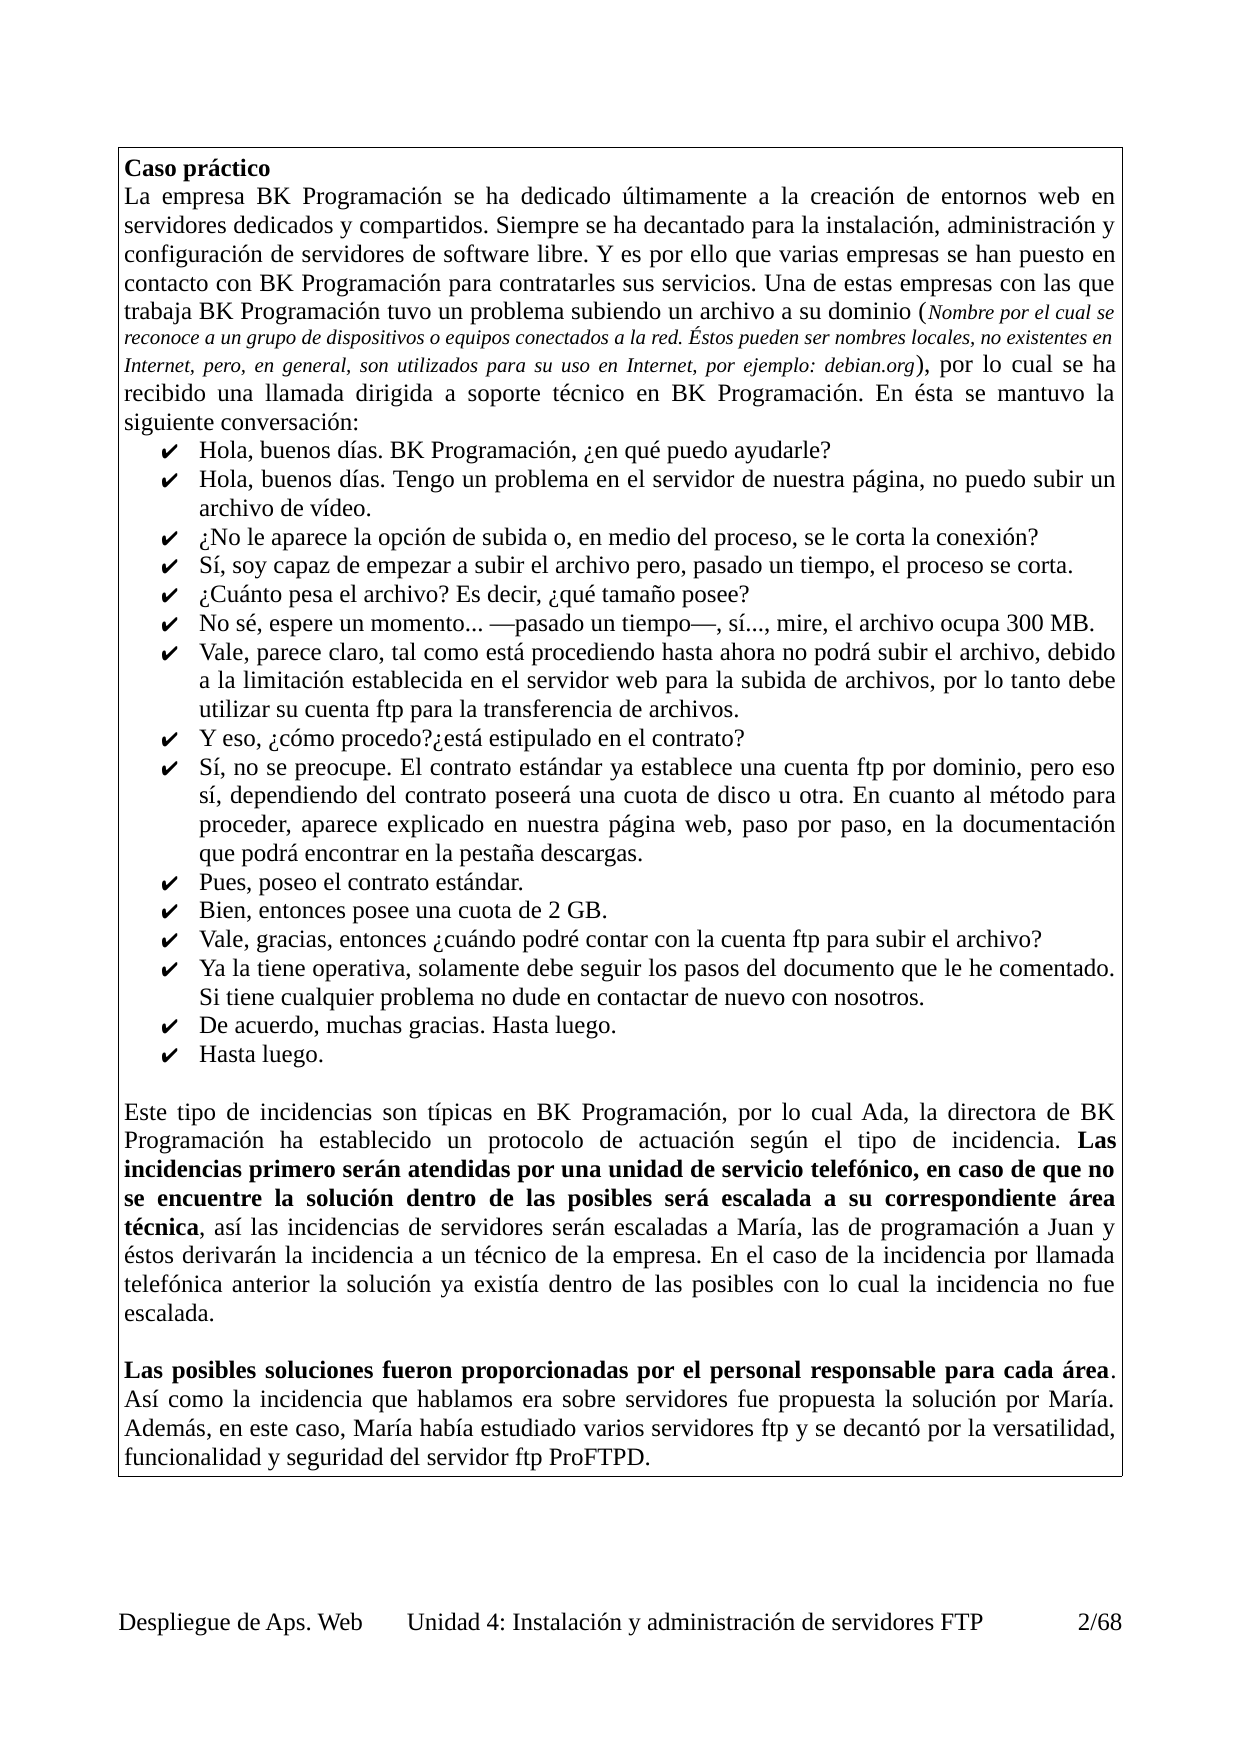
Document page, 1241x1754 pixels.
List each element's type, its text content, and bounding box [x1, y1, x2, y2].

table_header Caso práctico La empresa BK Programación se ha dedicado últimamente a la creación de entornos web en servidores dedicados y compartidos. Siempre se ha decantado para la instalación, administración y configuración de servidores de software libre. Y es por ello que varias empresas se han puesto en contacto con BK Programación para contratarles sus servicios. Una de estas empresas con las que trabaja BK Programación tuvo un problema subiendo un archivo a su dominio (Nombre por el cual se reconoce a un grupo de dispositivos o equipos conectados a la red. Éstos pueden ser nombres locales, no existentes en Internet, pero, en general, son utilizados para su uso en Internet, por ejemplo: debian.org), por lo cual se ha recibido una llamada dirigida a soporte técnico en BK Programación. En ésta se mantuvo la siguiente conversación: Hola, buenos días. BK Programación, ¿en qué puedo ayudarle? Hola, buenos días. Tengo un problema en el servidor de nuestra página, no puedo subir un archivo de vídeo. ¿No le aparece la opción de subida o, en medio del proceso, se le corta la conexión? Sí, soy capaz de empezar a subir el archivo pero, pasado un tiempo, el proceso se corta. ¿Cuánto pesa el archivo? Es decir, ¿qué tamaño posee? No sé, espere un momento... —pasado un tiempo—, sí..., mire, el archivo ocupa 300 MB. Vale, parece claro, tal como está procediendo hasta ahora no podrá subir el archivo, debido a la limitación establecida en el servidor web para la subida de archivos, por lo tanto debe utilizar su cuenta ftp para la transferencia de archivos. Y eso, ¿cómo procedo?¿está estipulado en el contrato? Sí, no se preocupe. El contrato estándar ya establece una cuenta ftp por dominio, pero eso sí, dependiendo del contrato poseerá una cuota de disco u otra. En cuanto al método para proceder, aparece explicado en nuestra página web, paso por paso, en la documentación que podrá encontrar en la pestaña descargas. Pues, poseo el contrato estándar. Bien, entonces posee una cuota de 2 GB. Vale, gracias, entonces ¿cuándo podré contar con la cuenta ftp para subir el archivo? Ya la tiene operativa, solamente debe seguir los pasos del documento que le he comentado. Si tiene cualquier problema no dude en contactar de nuevo con nosotros. De acuerdo, muchas gracias. Hasta luego. Hasta luego. Este tipo de incidencias son típicas en BK Programación, por lo cual Ada, la directora de BK Programación ha establecido un protocolo de actuación según el tipo de incidencia. Las incidencias primero serán atendidas por una unidad de servicio telefónico, en caso de que no se encuentre la solución dentro de las posibles será escalada a su correspondiente área técnica, así las incidencias de servidores serán escaladas a María, las de programación a Juan y éstos derivarán la incidencia a un técnico de la empresa. En el caso de la incidencia por llamada telefónica anterior la solución ya existía dentro de las posibles con lo cual la incidencia no fue escalada. Las posibles soluciones fueron proporcionadas por el personal responsable para cada área. Así como la incidencia que hablamos era sobre servidores fue propuesta la solución por María. Además, en este caso, María había estudiado varios servidores ftp y se decantó por la versatilidad, funcionalidad y seguridad del servidor ftp ProFTPD. [119, 148, 1122, 1476]
